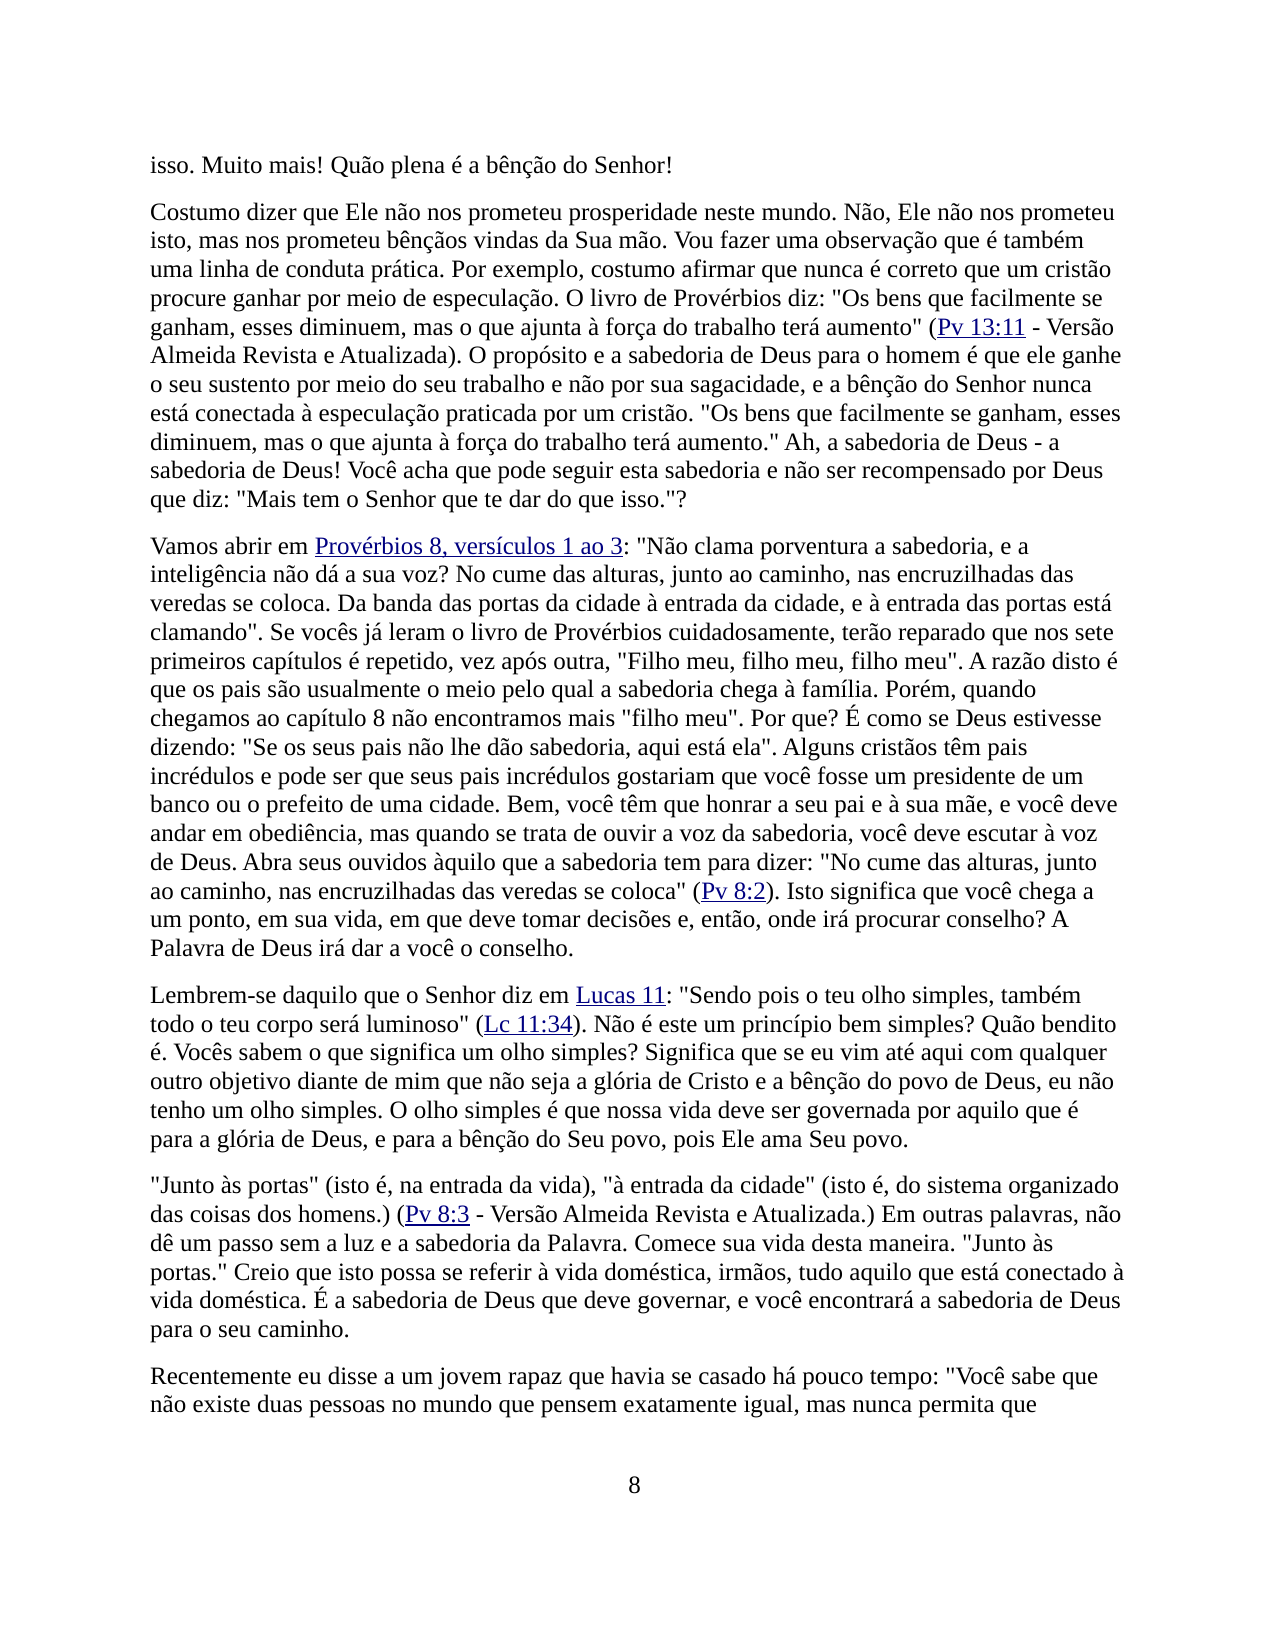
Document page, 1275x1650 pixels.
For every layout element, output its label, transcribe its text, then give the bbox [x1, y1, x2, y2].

text Recentemente eu disse a um jovem rapaz que havia se casado há pouco tempo: "Você sabe que não existe duas pessoas no mundo que pensem exatamente igual, mas nunca permita que [150, 1361, 1125, 1418]
text Lembrem-se daquilo que o Senhor diz em Lucas 11: "Sendo pois o teu olho simples, também todo o teu corpo será luminoso" (Lc 11:34). Não é este um princípio bem simples? Quão bendito é. Vocês sabem o que significa um olho simples? Significa que se eu vim até aqui com qualquer outro objetivo diante de mim que não seja a glória de Cristo e a bênção do povo de Deus, eu não tenho um olho simples. O olho simples é que nossa vida deve ser governada por aquilo que é para a glória de Deus, e para a bênção do Seu povo, pois Ele ama Seu povo. [150, 980, 1125, 1152]
text Vamos abrir em Provérbios 8, versículos 1 ao 3: "Não clama porventura a sabedoria, e a inteligência não dá a sua voz? No cume das alturas, junto ao caminho, nas encruzilhadas das veredas se coloca. Da banda das portas da cidade à entrada da cidade, e à entrada das portas está clamando". Se vocês já leram o livro de Provérbios cuidadosamente, terão reparado que nos sete primeiros capítulos é repetido, vez após outra, "Filho meu, filho meu, filho meu". A razão disto é que os pais são usualmente o meio pelo qual a sabedoria chega à família. Porém, quando chegamos ao capítulo 8 não encontramos mais "filho meu". Por que? É como se Deus estivesse dizendo: "Se os seus pais não lhe dão sabedoria, aqui está ela". Alguns cristãos têm pais incrédulos e pode ser que seus pais incrédulos gostariam que você fosse um presidente de um banco ou o prefeito de uma cidade. Bem, você têm que honrar a seu pai e à sua mãe, e você deve andar em obediência, mas quando se trata de ouvir a voz da sabedoria, você deve escutar à voz de Deus. Abra seus ouvidos àquilo que a sabedoria tem para dizer: "No cume das alturas, junto ao caminho, nas encruzilhadas das veredas se coloca" (Pv 8:2). Isto significa que você chega a um ponto, em sua vida, em que deve tomar decisões e, então, onde irá procurar conselho? A Palavra de Deus irá dar a você o conselho. [150, 531, 1125, 962]
text "Junto às portas" (isto é, na entrada da vida), "à entrada da cidade" (isto é, do sistema organizado das coisas dos homens.) (Pv 8:3 - Versão Almeida Revista e Atualizada.) Em outras palavras, não dê um passo sem a luz e a sabedoria da Palavra. Comece sua vida desta maneira. "Junto às portas." Creio que isto possa se referir à vida doméstica, irmãos, tudo aquilo que está conectado à vida doméstica. É a sabedoria de Deus que deve governar, e você encontrará a sabedoria de Deus para o seu caminho. [150, 1170, 1125, 1343]
text isso. Muito mais! Quão plena é a bênção do Senhor! [150, 150, 1125, 179]
text Costumo dizer que Ele não nos prometeu prosperidade neste mundo. Não, Ele não nos prometeu isto, mas nos prometeu bênçãos vindas da Sua mão. Vou fazer uma observação que é também uma linha de conduta prática. Por exemplo, costumo afirmar que nunca é correto que um cristão procure ganhar por meio de especulação. O livro de Provérbios diz: "Os bens que facilmente se ganham, esses diminuem, mas o que ajunta à força do trabalho terá aumento" (Pv 13:11 - Versão Almeida Revista e Atualizada). O propósito e a sabedoria de Deus para o homem é que ele ganhe o seu sustento por meio do seu trabalho e não por sua sagacidade, e a bênção do Senhor nunca está conectada à especulação praticada por um cristão. "Os bens que facilmente se ganham, esses diminuem, mas o que ajunta à força do trabalho terá aumento." Ah, a sabedoria de Deus - a sabedoria de Deus! Você acha que pode seguir esta sabedoria e não ser recompensado por Deus que diz: "Mais tem o Senhor que te dar do que isso."? [150, 197, 1125, 513]
